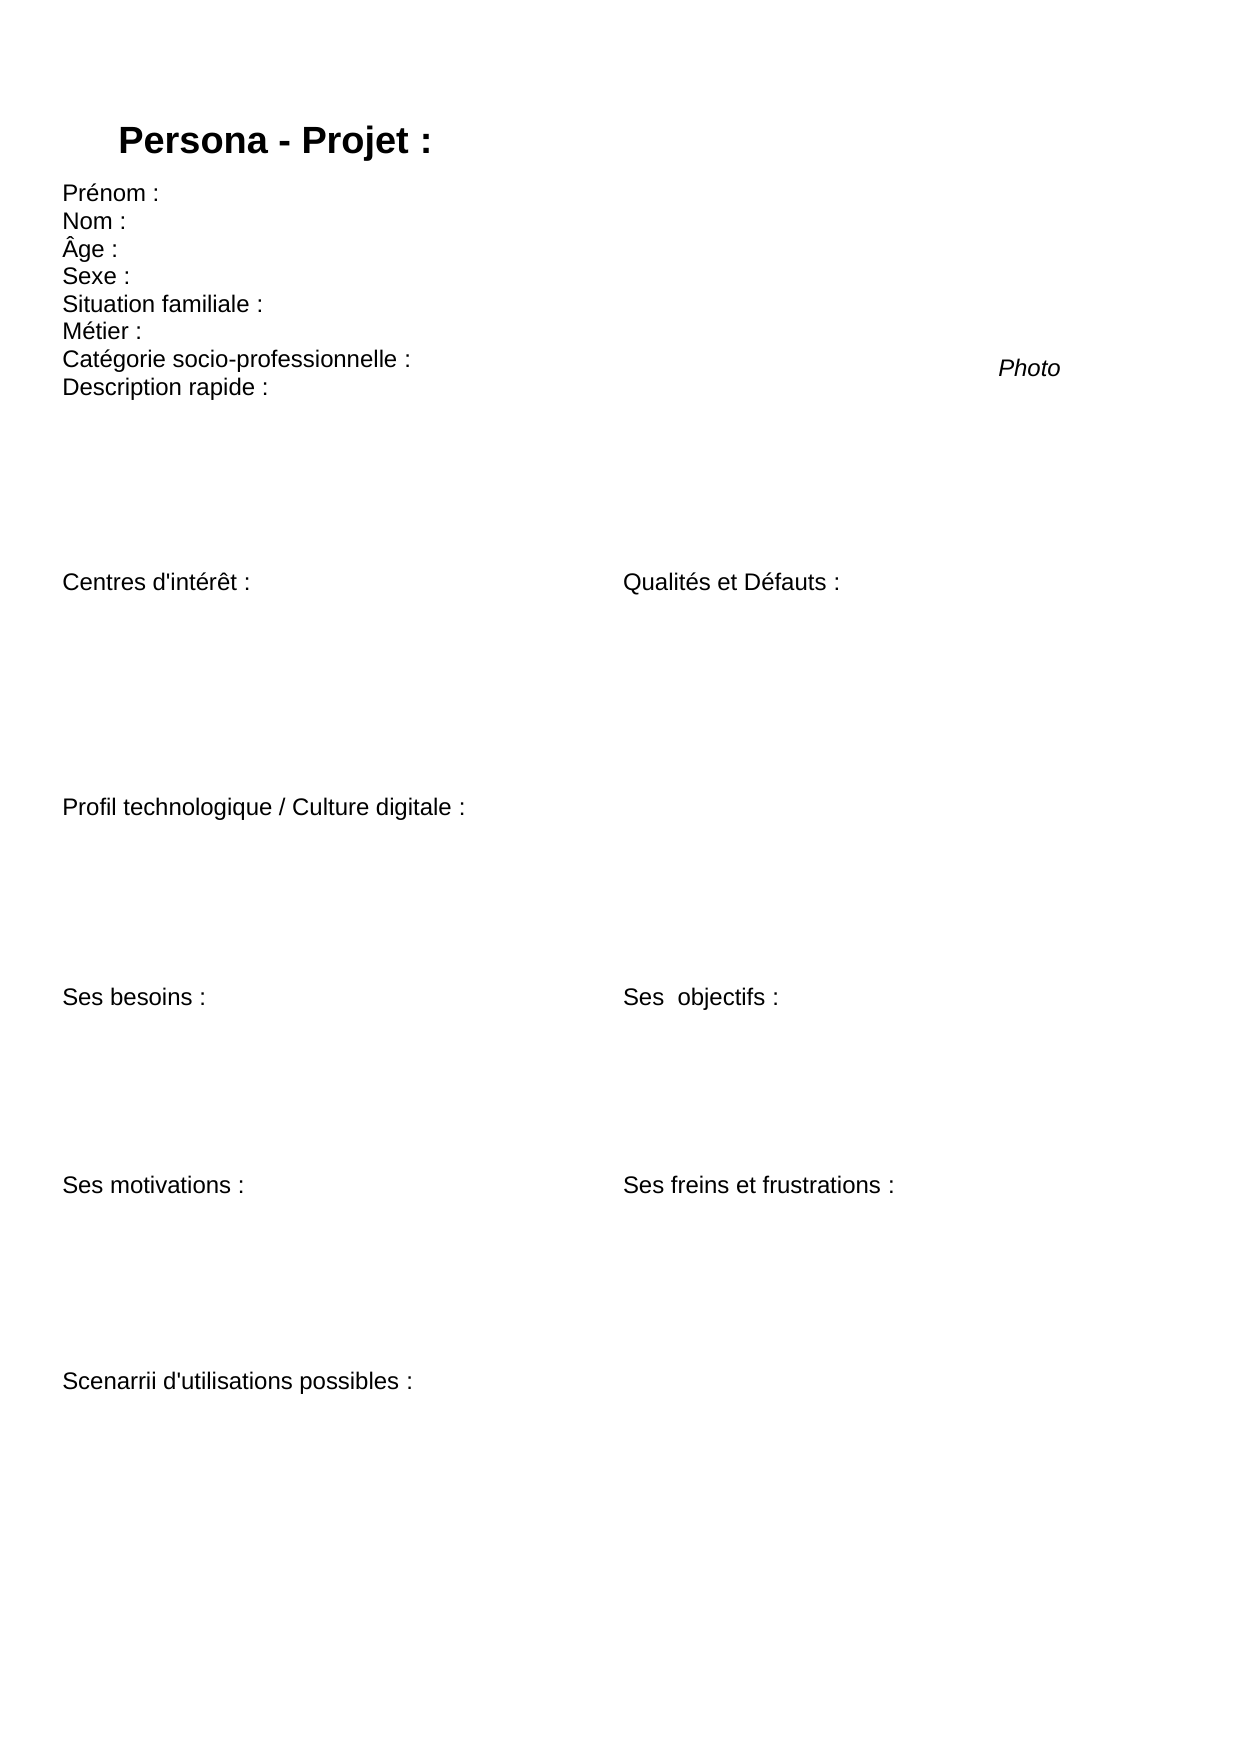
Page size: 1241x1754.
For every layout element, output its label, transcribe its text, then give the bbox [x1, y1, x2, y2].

table_cell Qualités et Défauts : [617, 563, 1178, 788]
table_cell Ses motivations : [56, 1166, 617, 1361]
table_cell Scenarrii d'utilisations possibles : [56, 1361, 1178, 1603]
table_cell Ses besoins : [56, 977, 617, 1166]
table_cell Ses objectifs : [617, 977, 1178, 1166]
table_cell Profil technologique / Culture digitale : [56, 788, 1178, 977]
subtitle Persona - Projet : [118, 118, 1122, 162]
table_cell Ses freins et frustrations : [617, 1166, 1178, 1361]
table_cell Centres d'intérêt : [56, 563, 617, 788]
table_header Prénom : Nom : Âge : Sexe : Situation familiale : Métier : Catégorie socio-professionnelle : Description rapide : [56, 174, 883, 563]
table_header Photo [883, 174, 1178, 563]
